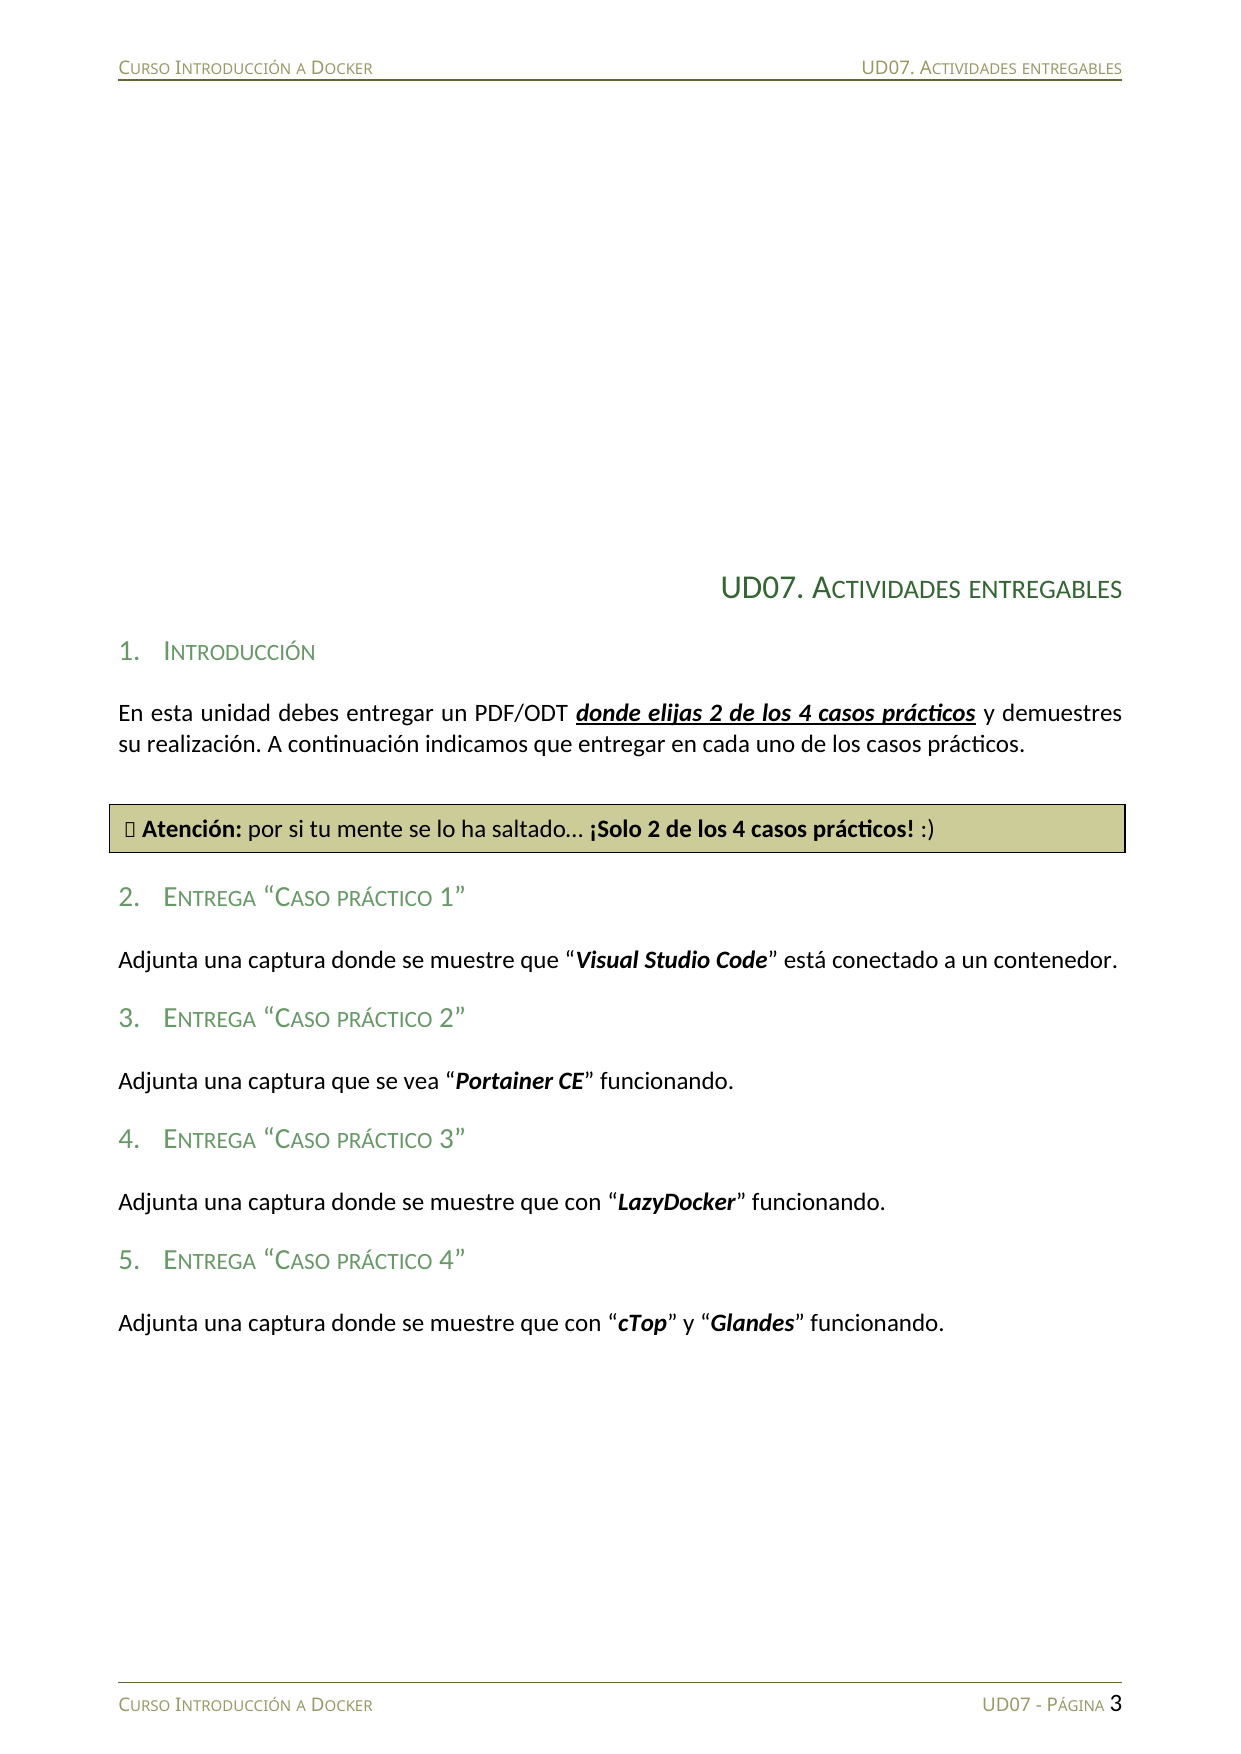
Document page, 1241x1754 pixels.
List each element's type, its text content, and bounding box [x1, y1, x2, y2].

text Adjunta una captura donde se muestre que con “cTop” y “Glandes” funcionando. [118, 1307, 1122, 1338]
text Adjunta una captura donde se muestre que “Visual Studio Code” está conectado a un contenedor. [118, 944, 1122, 974]
text ❕ Atención: por si tu mente se lo ha saltado… ¡Solo 2 de los 4 casos prácticos! :) [110, 805, 1124, 852]
text Adjunta una captura donde se muestre que con “LazyDocker” funcionando. [118, 1186, 1122, 1217]
text UD07. Actividades entregables [118, 566, 1122, 607]
subtitle Entrega “Caso práctico 3” [118, 1120, 1122, 1156]
text En esta unidad debes entregar un PDF/ODT donde elijas 2 de los 4 casos prácticos y demuestres su realización. A continuación indicamos que entregar en cada uno de los casos prácticos. [118, 697, 1122, 758]
text Adjunta una captura que se vea “Portainer CE” funcionando. [118, 1065, 1122, 1096]
subtitle Entrega “Caso práctico 4” [118, 1241, 1122, 1277]
subtitle Entrega “Caso práctico 1” [118, 878, 1122, 914]
subtitle Entrega “Caso práctico 2” [118, 999, 1122, 1035]
subtitle Introducción [118, 632, 1122, 667]
